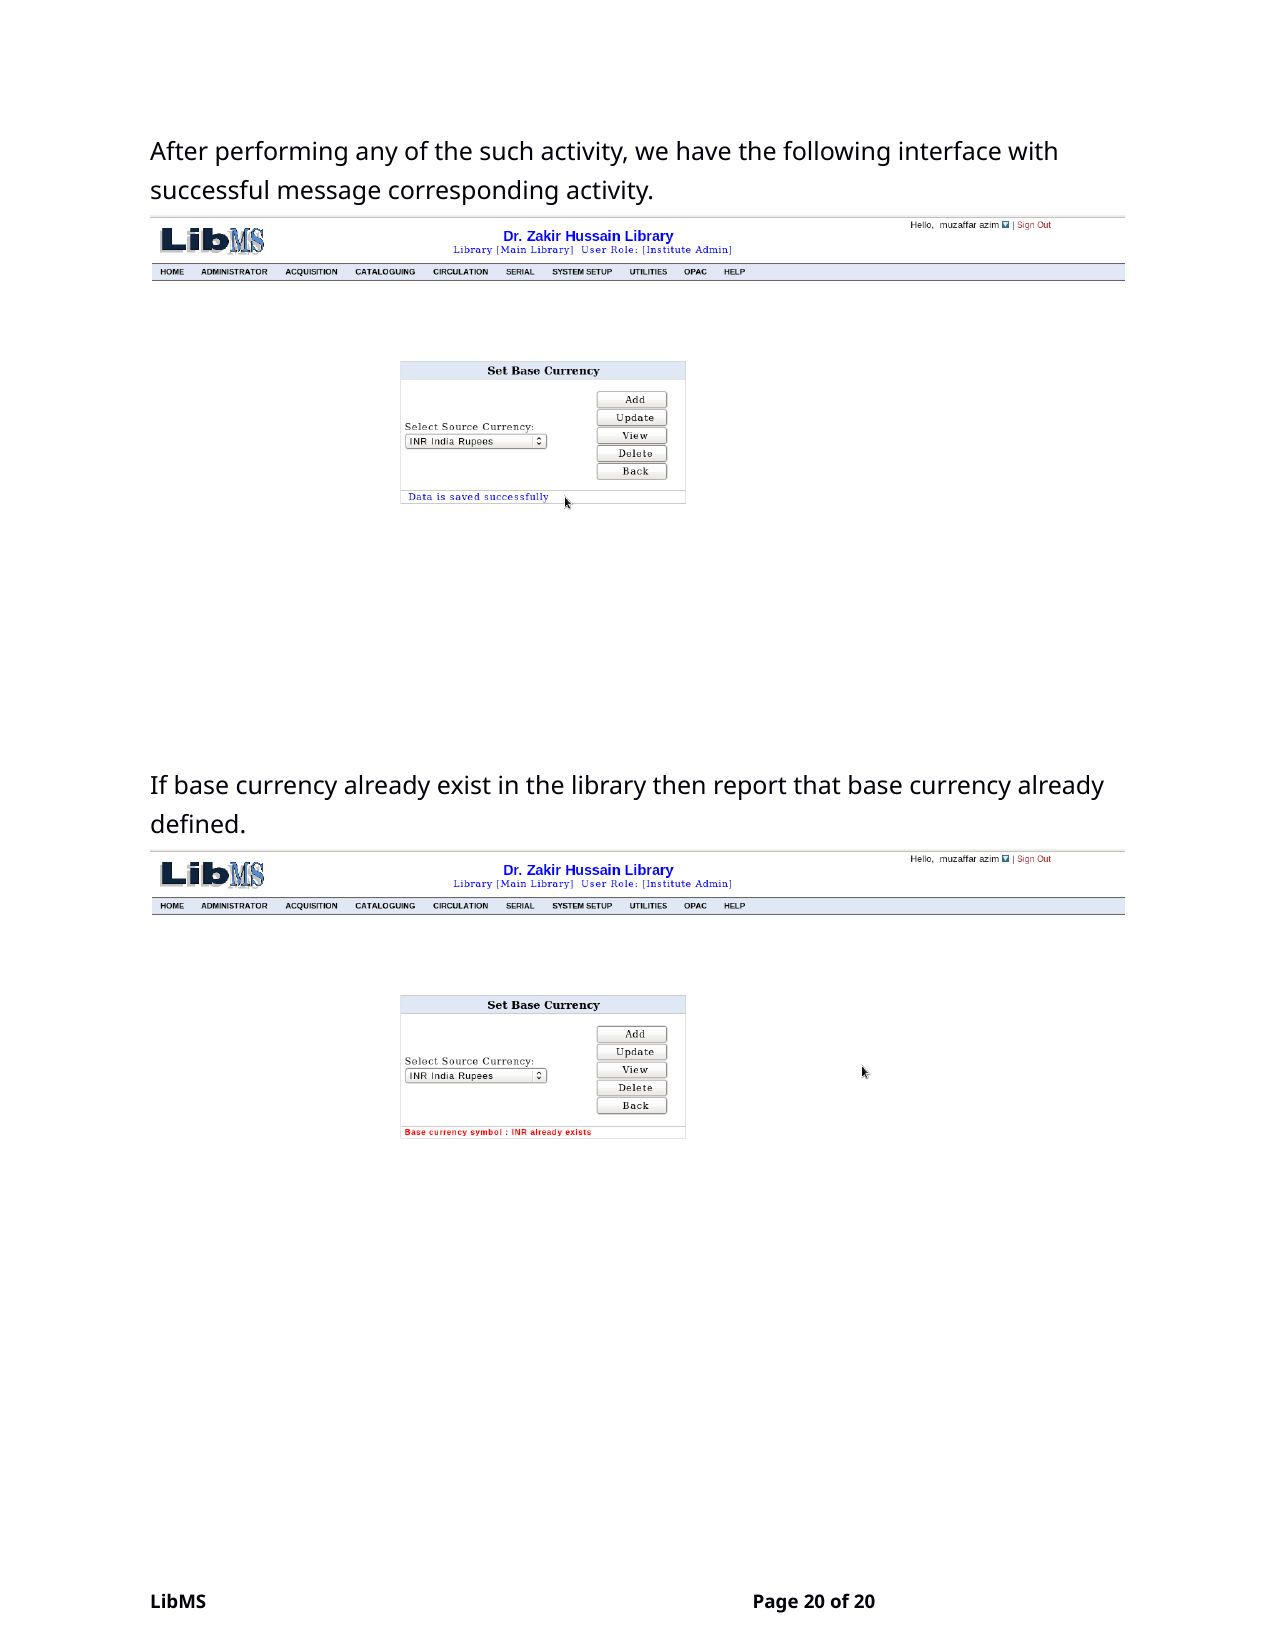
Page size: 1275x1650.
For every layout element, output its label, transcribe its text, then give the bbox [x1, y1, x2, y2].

text After performing any of the such activity, we have the following interface with successful message corresponding activity. [150, 133, 1125, 207]
picture [150, 849, 1125, 1398]
picture [150, 214, 1125, 763]
text If base currency already exist in the library then report that base currency already defined. [150, 763, 1125, 841]
